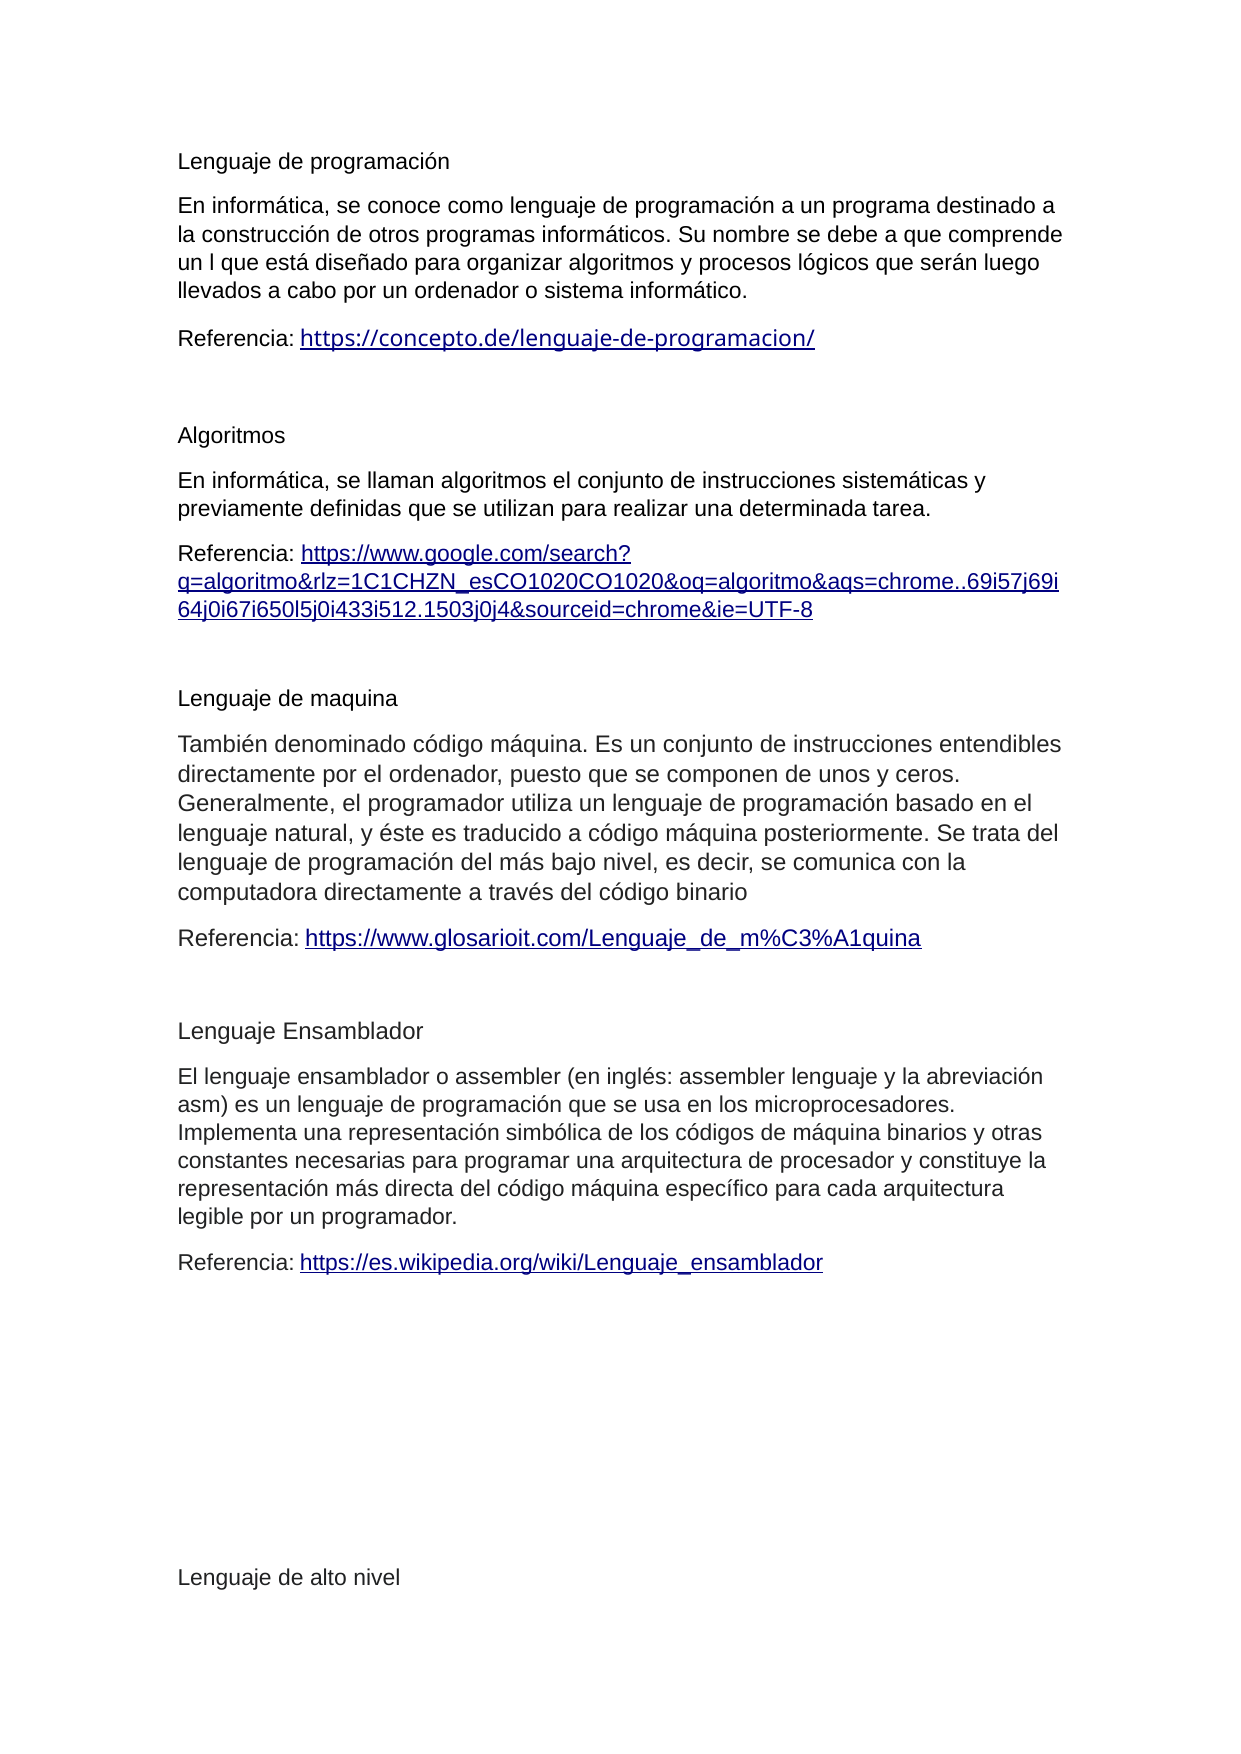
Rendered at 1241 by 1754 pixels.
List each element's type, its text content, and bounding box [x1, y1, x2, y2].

text En informática, se llaman algoritmos el conjunto de instrucciones sistemáticas y previamente definidas que se utilizan para realizar una determinada tarea. [177, 467, 1063, 521]
text Lenguaje de maquina [177, 685, 1063, 712]
text También denominado código máquina. Es un conjunto de instrucciones entendibles directamente por el ordenador, puesto que se componen de unos y ceros. Generalmente, el programador utiliza un lenguaje de programación basado en el lenguaje natural, y éste es traducido a código máquina posteriormente. Se trata del lenguaje de programación del más bajo nivel, es decir, se comunica con la computadora directamente a través del código binario [177, 730, 1063, 905]
text Algoritmos [177, 422, 1063, 448]
text Lenguaje de programación [177, 148, 1063, 174]
text Referencia: https://es.wikipedia.org/wiki/Lenguaje_ensamblador [177, 1248, 1063, 1276]
text Referencia: https://www.google.com/search?q=algoritmo&rlz=1C1CHZN_esCO1020CO1020&oq=algoritmo&aqs=chrome..69i57j69i64j0i67i650l5j0i433i512.1503j0j4&sourceid=chrome&ie=UTF-8 [177, 539, 1063, 622]
text Referencia: https://www.glosarioit.com/Lenguaje_de_m%C3%A1quina [177, 924, 1063, 952]
text Lenguaje de alto nivel [177, 1563, 1063, 1590]
text En informática, se conoce como lenguaje de programación a un programa destinado a la construcción de otros programas informáticos. Su nombre se debe a que comprende un l que está diseñado para organizar algoritmos y procesos lógicos que serán luego llevados a cabo por un ordenador o sistema informático. [177, 192, 1063, 303]
text Referencia: https://concepto.de/lenguaje-de-programacion/ [177, 322, 1063, 353]
text El lenguaje ensamblador o assembler (en inglés: assembler lenguaje y la abreviación asm) es un lenguaje de programación que se usa en los microprocesadores. Implementa una representación simbólica de los códigos de máquina binarios y otras constantes necesarias para programar una arquitectura de procesador y constituye la representación más directa del código máquina específico para cada arquitectura legible por un programador. [177, 1063, 1063, 1230]
text Lenguaje Ensamblador [177, 1017, 1063, 1044]
